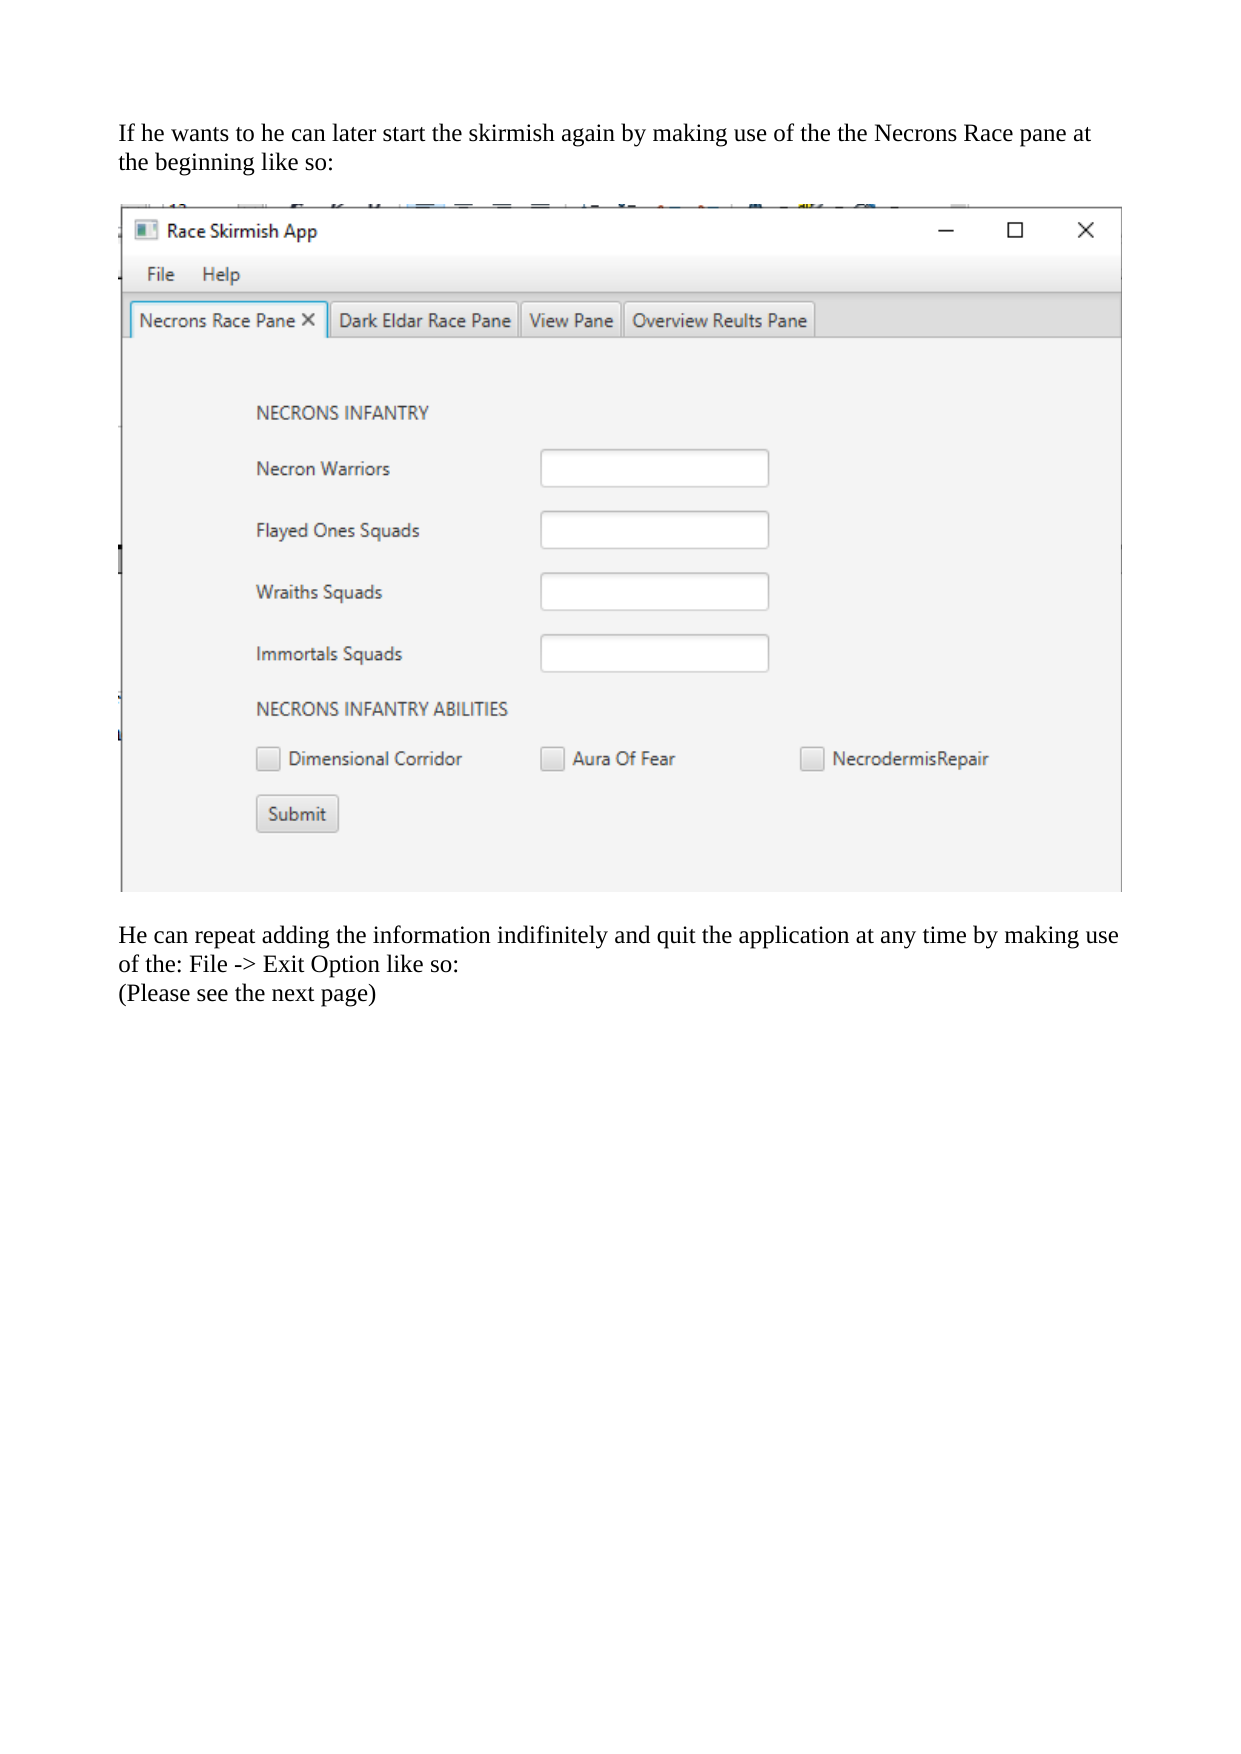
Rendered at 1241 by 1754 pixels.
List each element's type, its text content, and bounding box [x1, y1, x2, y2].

text (Please see the next page) [118, 978, 1122, 1007]
text He can repeat adding the information indifinitely and quit the application at any time by making use of the: File -> Exit Option like so: [118, 921, 1122, 978]
text If he wants to he can later start the skirmish again by making use of the the Necrons Race pane at the beginning like so: [118, 118, 1122, 176]
